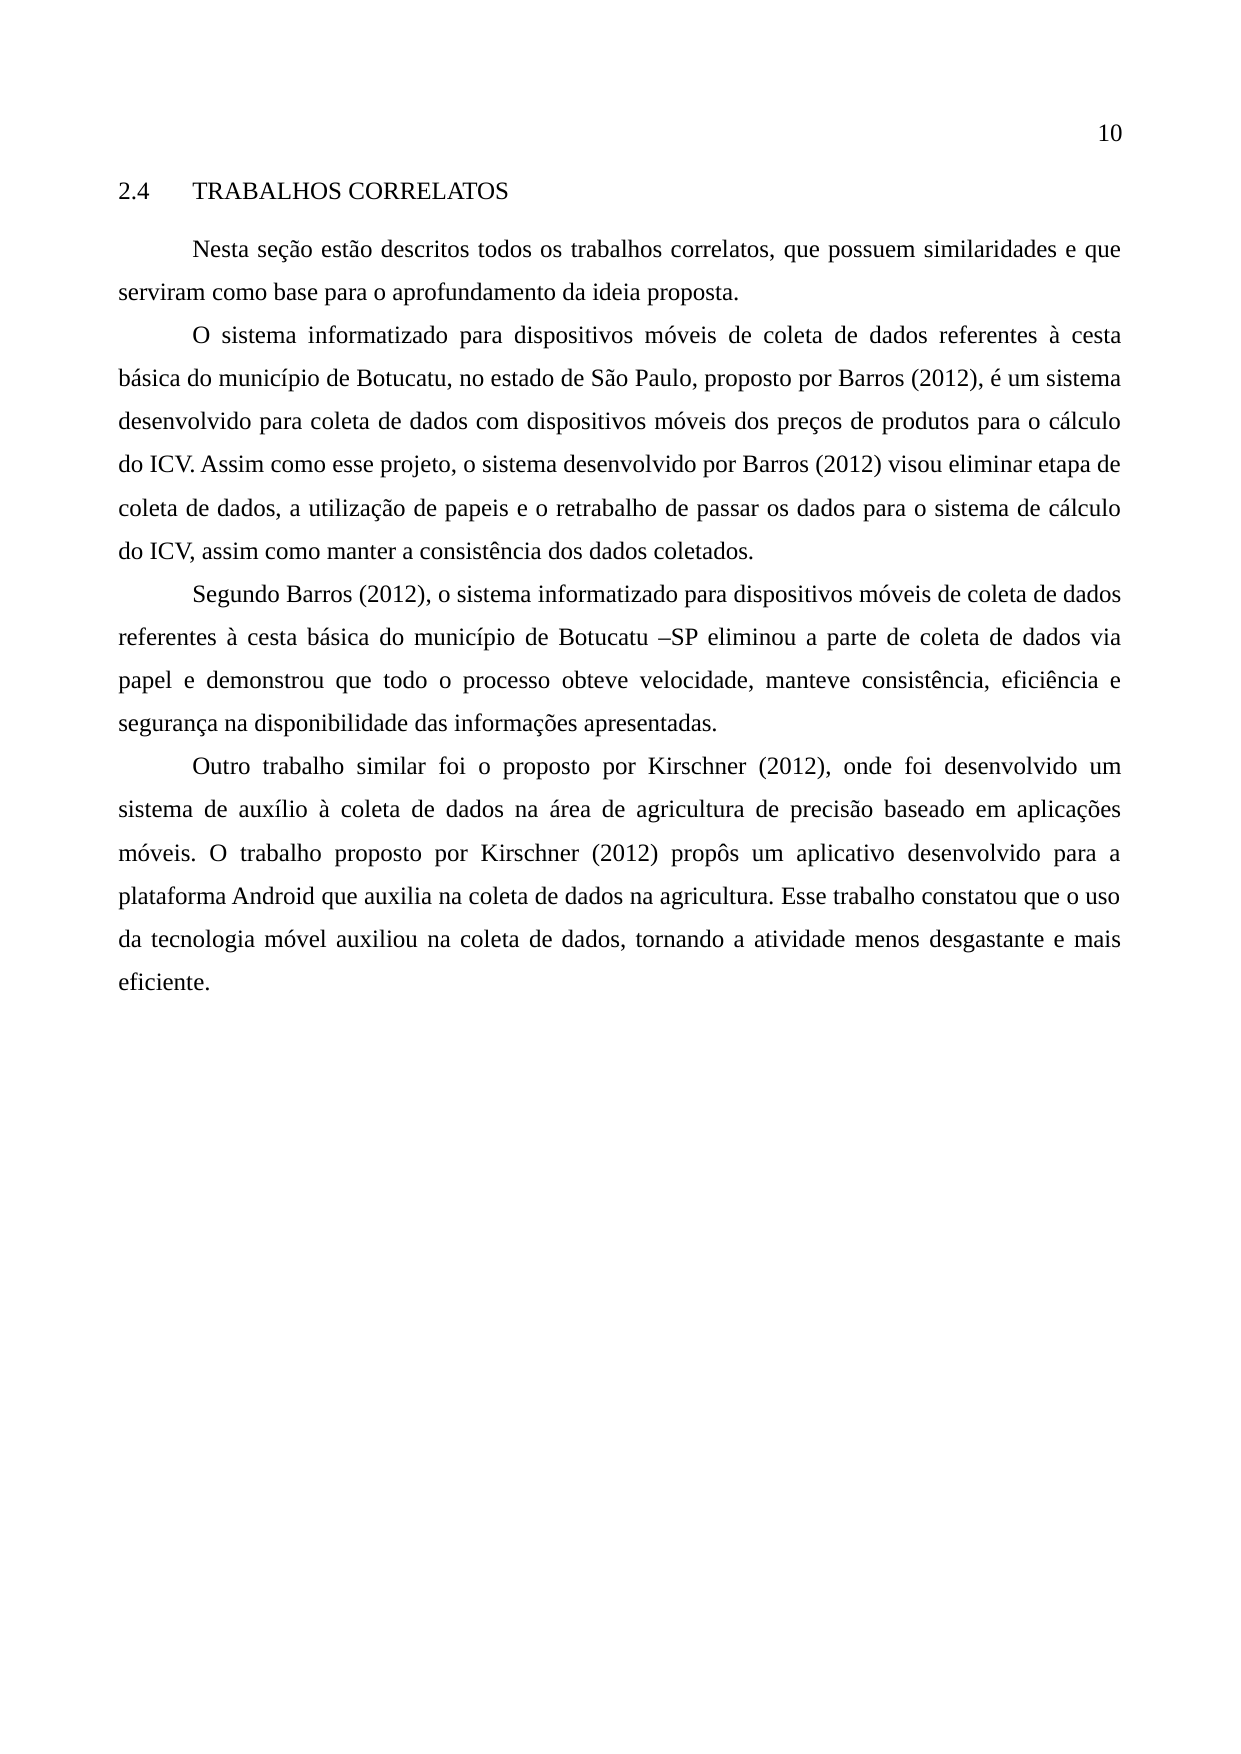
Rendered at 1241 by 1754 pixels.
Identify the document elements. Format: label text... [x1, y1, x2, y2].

text Nesta seção estão descritos todos os trabalhos correlatos, que possuem similaridades e que serviram como base para o aprofundamento da ideia proposta. [118, 234, 1122, 306]
subtitle Trabalhos correlatos [118, 176, 1122, 205]
text Segundo Barros (2012), o sistema informatizado para dispositivos móveis de coleta de dados referentes à cesta básica do município de Botucatu –SP eliminou a parte de coleta de dados via papel e demonstrou que todo o processo obteve velocidade, manteve consistência, eficiência e segurança na disponibilidade das informações apresentadas. [118, 579, 1122, 737]
text O sistema informatizado para dispositivos móveis de coleta de dados referentes à cesta básica do município de Botucatu, no estado de São Paulo, proposto por Barros (2012), é um sistema desenvolvido para coleta de dados com dispositivos móveis dos preços de produtos para o cálculo do ICV. Assim como esse projeto, o sistema desenvolvido por Barros (2012) visou eliminar etapa de coleta de dados, a utilização de papeis e o retrabalho de passar os dados para o sistema de cálculo do ICV, assim como manter a consistência dos dados coletados. [118, 320, 1122, 564]
text Outro trabalho similar foi o proposto por Kirschner (2012), onde foi desenvolvido um sistema de auxílio à coleta de dados na área de agricultura de precisão baseado em aplicações móveis. O trabalho proposto por Kirschner (2012) propôs um aplicativo desenvolvido para a plataforma Android que auxilia na coleta de dados na agricultura. Esse trabalho constatou que o uso da tecnologia móvel auxiliou na coleta de dados, tornando a atividade menos desgastante e mais eficiente. [118, 751, 1122, 996]
